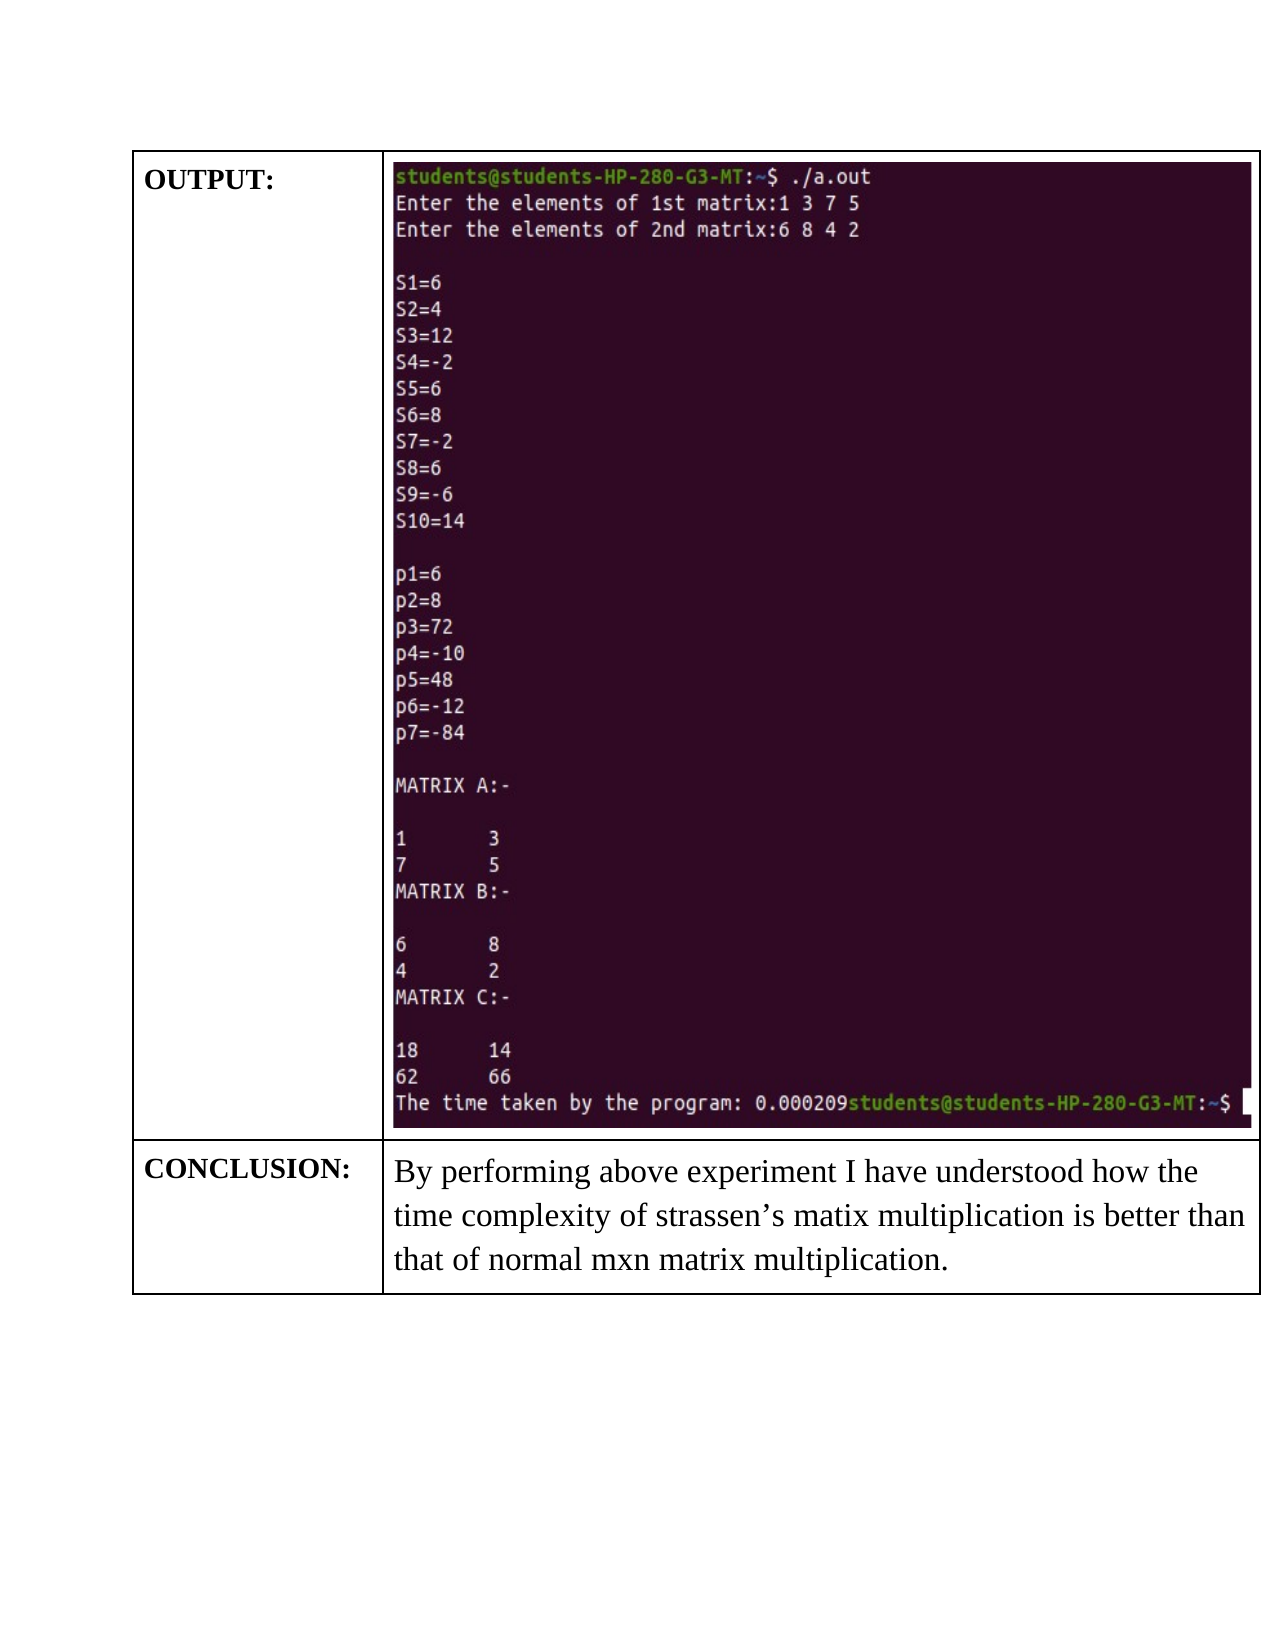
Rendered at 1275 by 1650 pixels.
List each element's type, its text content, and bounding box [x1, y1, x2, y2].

table_header OUTPUT: [134, 152, 382, 1139]
table_cell By performing above experiment I have understood how the time complexity of strassen’s matix multiplication is better than that of normal mxn matrix multiplication. [384, 1141, 1259, 1292]
table_header [384, 152, 1259, 1139]
table_cell CONCLUSION: [134, 1141, 382, 1292]
picture [393, 162, 1252, 1128]
